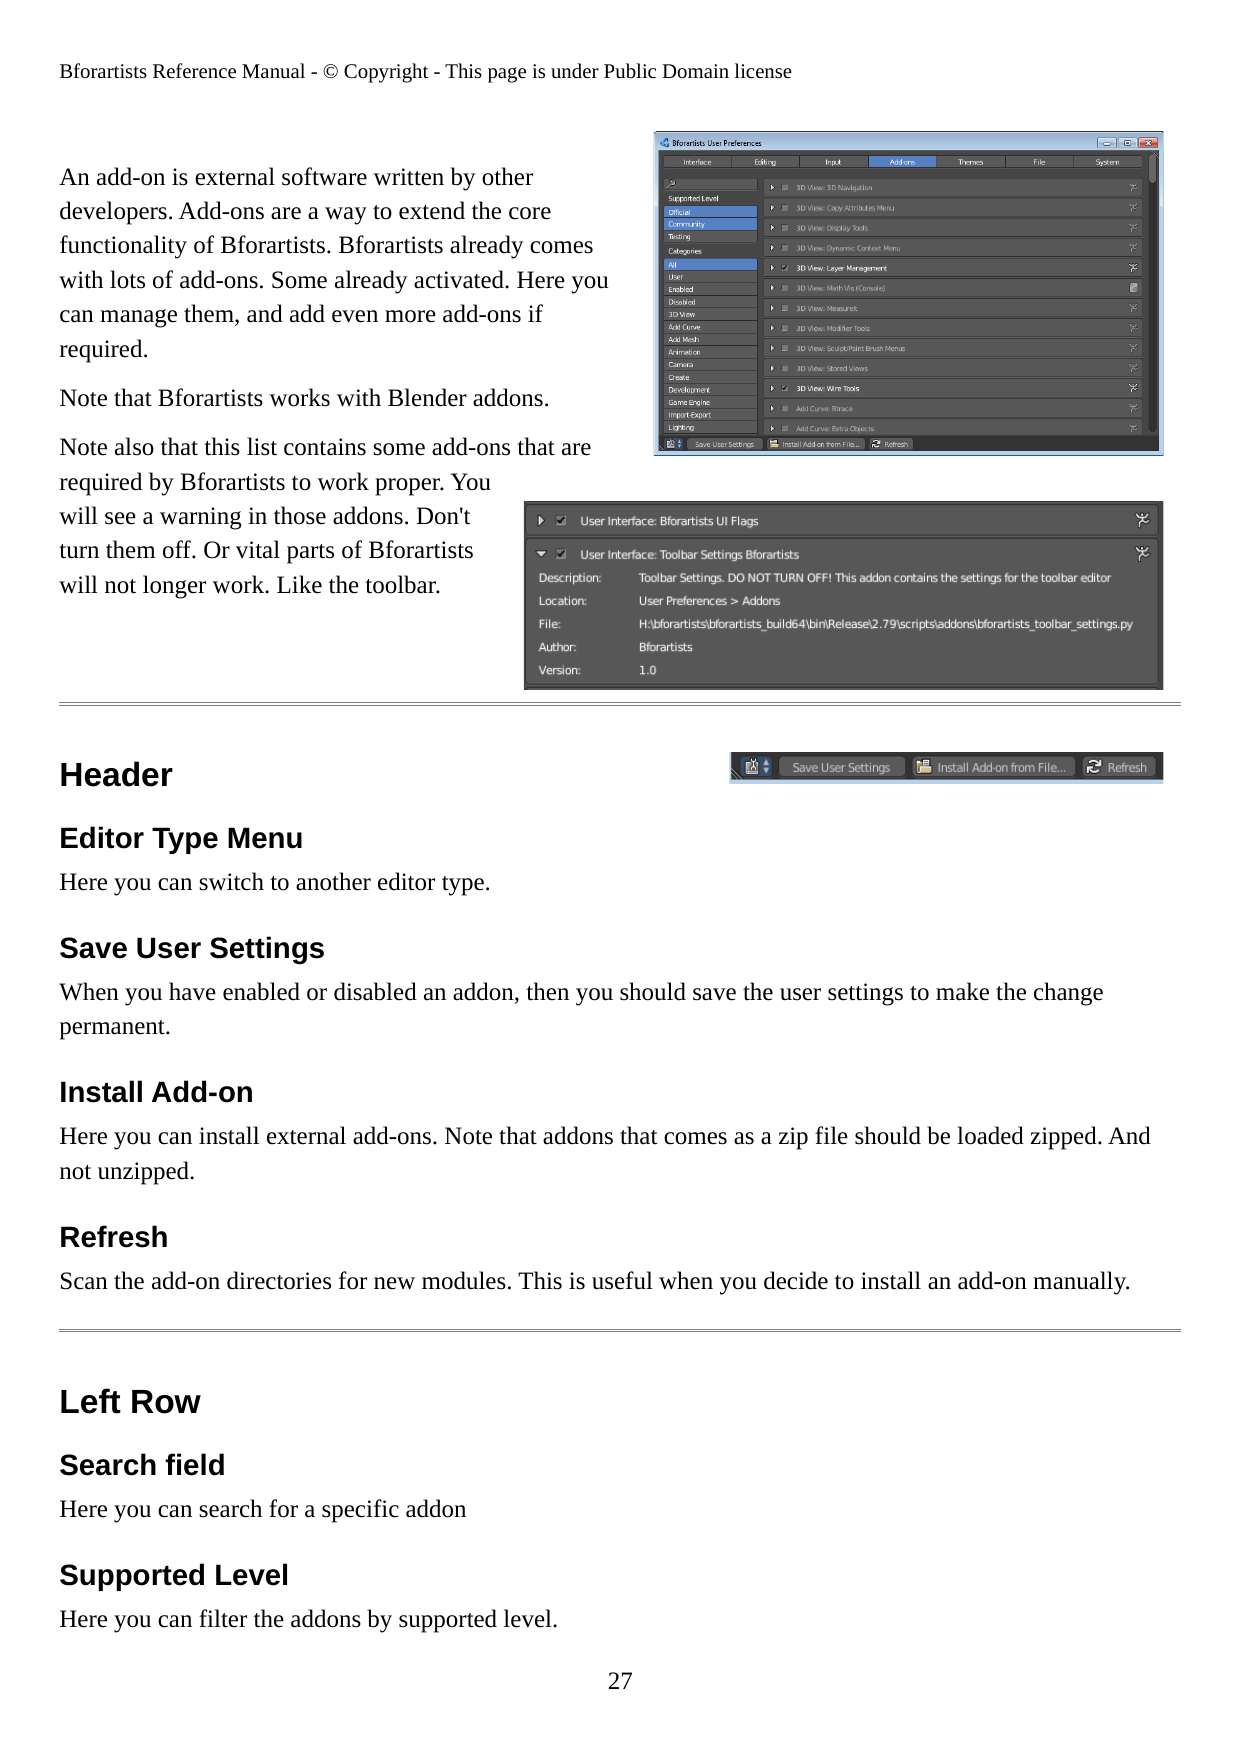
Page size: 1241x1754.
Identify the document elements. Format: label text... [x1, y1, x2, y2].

text When you have enabled or disabled an addon, then you should save the user settings to make the change permanent. [59, 977, 1181, 1040]
text Note also that this list contains some add-ons that are required by Bforartists to work proper. You will see a warning in those addons. Don't turn them off. Or vital parts of Bforartists will not longer work. Like the toolbar. [59, 432, 1181, 599]
subtitle Refresh [59, 1219, 1181, 1253]
text Here you can search for a specific addon [59, 1494, 1181, 1522]
picture [653, 131, 1164, 456]
subtitle Search field [59, 1447, 1181, 1481]
subtitle Header [59, 755, 1181, 794]
text Scan the add-on directories for new modules. This is useful when you decide to install an add-on manually. [59, 1266, 1181, 1294]
subtitle Install Add-on [59, 1075, 1181, 1109]
text Here you can filter the addons by supported level. [59, 1604, 1181, 1632]
picture [729, 752, 1164, 784]
text Note that Bforartists works with Blender addons. [59, 383, 653, 412]
subtitle Left Row [59, 1382, 1181, 1420]
subtitle Save User Settings [59, 931, 1181, 964]
text Here you can switch to another editor type. [59, 867, 1181, 896]
subtitle Supported Level [59, 1557, 1181, 1591]
subtitle Editor Type Menu [59, 821, 1181, 854]
text Here you can install external add-ons. Note that addons that comes as a zip file should be loaded zipped. And not unzipped. [59, 1121, 1181, 1184]
picture [523, 501, 1164, 690]
text An add-on is external software written by other developers. Add-ons are a way to extend the core functionality of Bforartists. Bforartists already comes with lots of add-ons. Some already activated. Here you can manage them, and add even more add-ons if required. [59, 162, 653, 363]
